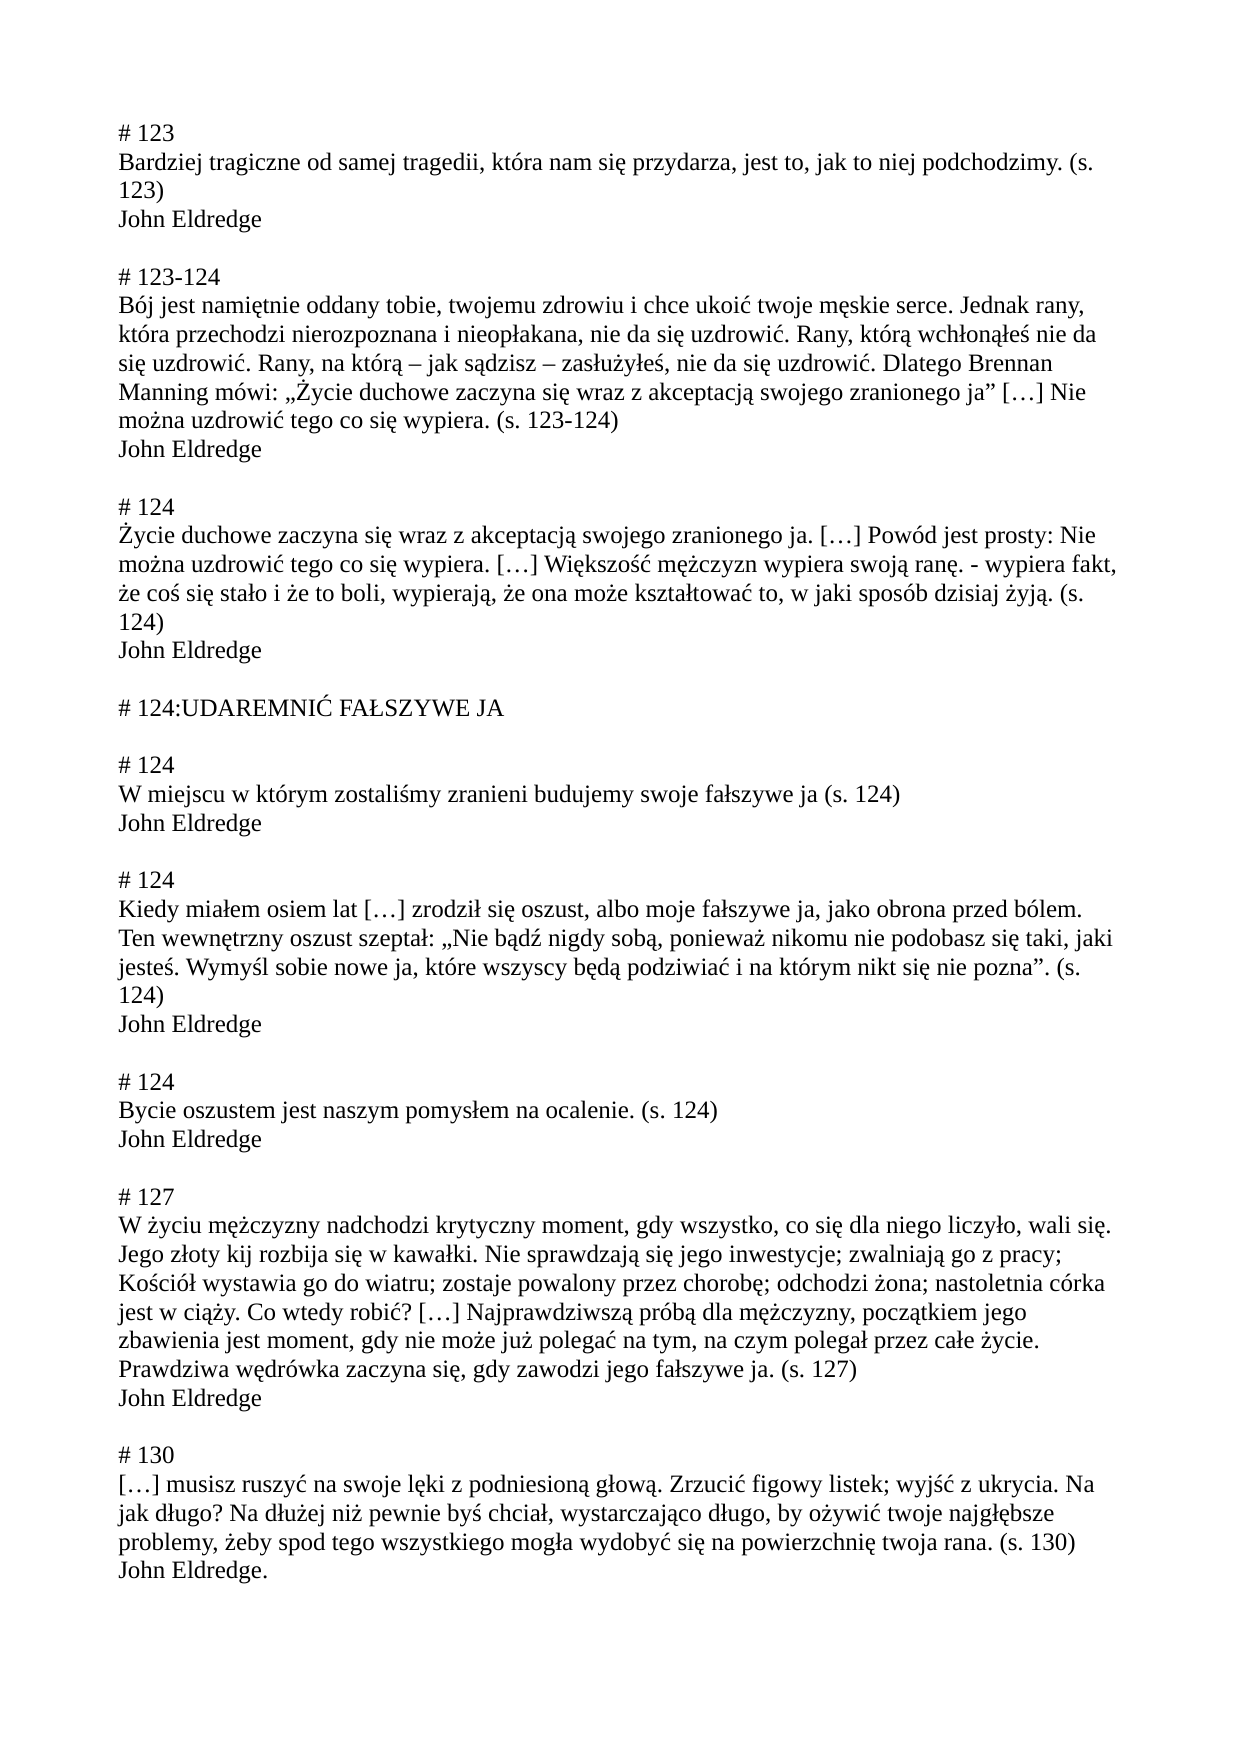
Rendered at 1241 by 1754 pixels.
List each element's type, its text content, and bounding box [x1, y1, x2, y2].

text John Eldredge [118, 434, 1122, 463]
text # 123 [118, 118, 1122, 147]
text W życiu mężczyzny nadchodzi krytyczny moment, gdy wszystko, co się dla niego liczyło, wali się. Jego złoty kij rozbija się w kawałki. Nie sprawdzają się jego inwestycje; zwalniają go z pracy; Kościół wystawia go do wiatru; zostaje powalony przez chorobę; odchodzi żona; nastoletnia córka jest w ciąży. Co wtedy robić? […] Najprawdziwszą próbą dla mężczyzny, początkiem jego zbawienia jest moment, gdy nie może już polegać na tym, na czym polegał przez całe życie. Prawdziwa wędrówka zaczyna się, gdy zawodzi jego fałszywe ja. (s. 127) [118, 1211, 1122, 1383]
text Bój jest namiętnie oddany tobie, twojemu zdrowiu i chce ukoić twoje męskie serce. Jednak rany, która przechodzi nierozpoznana i nieopłakana, nie da się uzdrowić. Rany, którą wchłonąłeś nie da się uzdrowić. Rany, na którą – jak sądzisz – zasłużyłeś, nie da się uzdrowić. Dlatego Brennan Manning mówi: „Życie duchowe zaczyna się wraz z akceptacją swojego zranionego ja” […] Nie można uzdrowić tego co się wypiera. (s. 123-124) [118, 291, 1122, 434]
text # 130 [118, 1441, 1122, 1469]
text Kiedy miałem osiem lat […] zrodził się oszust, albo moje fałszywe ja, jako obrona przed bólem. Ten wewnętrzny oszust szeptał: „Nie bądź nigdy sobą, ponieważ nikomu nie podobasz się taki, jaki jesteś. Wymyśl sobie nowe ja, które wszyscy będą podziwiać i na którym nikt się nie pozna”. (s. 124) [118, 894, 1122, 1009]
text # 124 [118, 492, 1122, 521]
text John Eldredge [118, 808, 1122, 837]
text John Eldredge [118, 1009, 1122, 1038]
text Bardziej tragiczne od samej tragedii, która nam się przydarza, jest to, jak to niej podchodzimy. (s. 123) [118, 147, 1122, 204]
text # 124 [118, 751, 1122, 779]
text # 124:UDAREMNIĆ FAŁSZYWE JA [118, 693, 1122, 722]
text # 127 [118, 1182, 1122, 1211]
text John Eldredge [118, 1124, 1122, 1153]
text # 124 [118, 1067, 1122, 1096]
text John Eldredge [118, 636, 1122, 664]
text […] musisz ruszyć na swoje lęki z podniesioną głową. Zrzucić figowy listek; wyjść z ukrycia. Na jak długo? Na dłużej niż pewnie byś chciał, wystarczająco długo, by ożywić twoje najgłębsze problemy, żeby spod tego wszystkiego mogła wydobyć się na powierzchnię twoja rana. (s. 130) [118, 1469, 1122, 1556]
text W miejscu w którym zostaliśmy zranieni budujemy swoje fałszywe ja (s. 124) [118, 779, 1122, 808]
text John Eldredge. [118, 1556, 1122, 1584]
text Bycie oszustem jest naszym pomysłem na ocalenie. (s. 124) [118, 1096, 1122, 1124]
text # 124 [118, 866, 1122, 894]
text John Eldredge [118, 204, 1122, 233]
text # 123-124 [118, 262, 1122, 291]
text John Eldredge [118, 1383, 1122, 1412]
text Życie duchowe zaczyna się wraz z akceptacją swojego zranionego ja. […] Powód jest prosty: Nie można uzdrowić tego co się wypiera. […] Większość mężczyzn wypiera swoją ranę. - wypiera fakt, że coś się stało i że to boli, wypierają, że ona może kształtować to, w jaki sposób dzisiaj żyją. (s. 124) [118, 521, 1122, 636]
